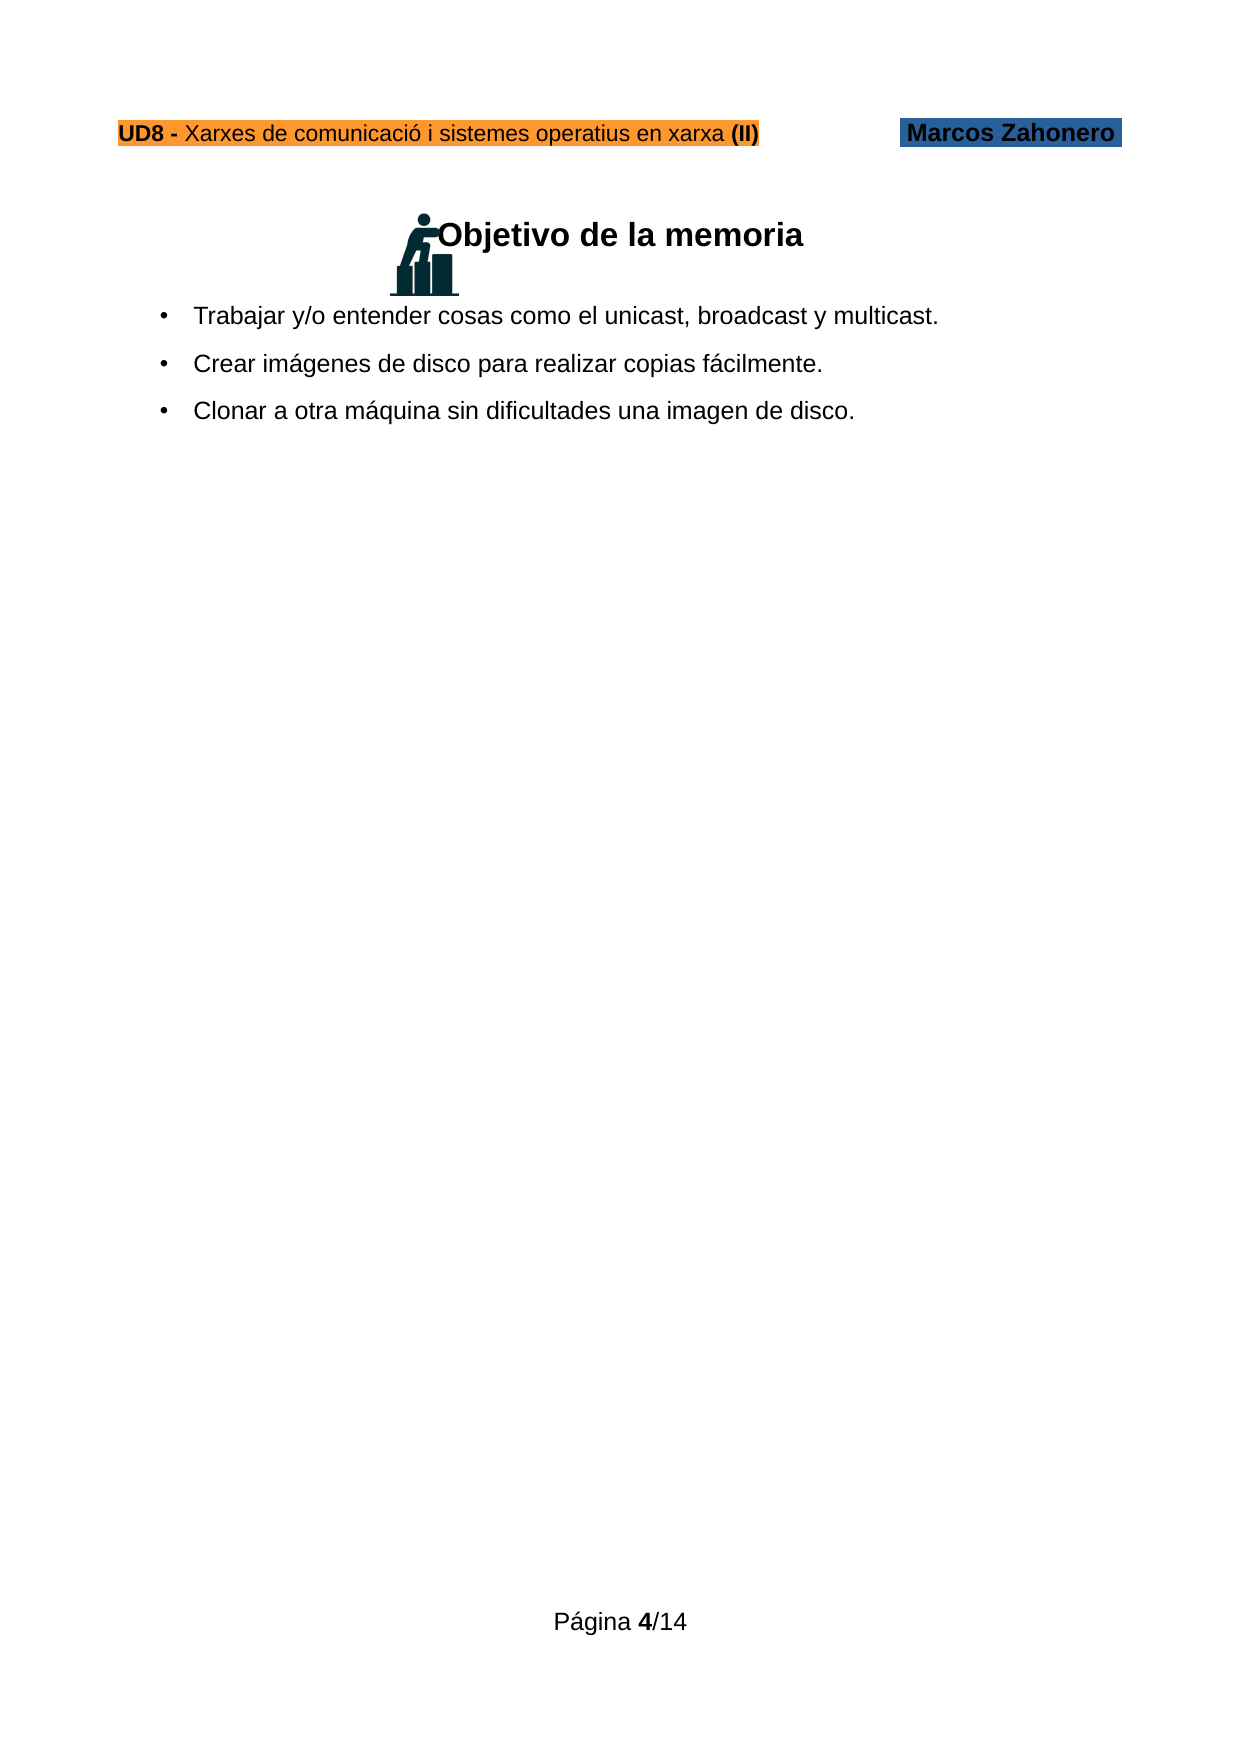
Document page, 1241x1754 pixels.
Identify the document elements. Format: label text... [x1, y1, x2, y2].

list Crear imágenes de disco para realizar copias fácilmente. [142, 348, 1122, 377]
picture [389, 209, 460, 296]
subtitle Objetivo de la memoria [460, 215, 1122, 253]
list Trabajar y/o entender cosas como el unicast, broadcast y multicast. [142, 301, 1122, 330]
list Clonar a otra máquina sin dificultades una imagen de disco. [142, 396, 1122, 425]
subtitle Objetivo de la memoria [118, 215, 389, 253]
